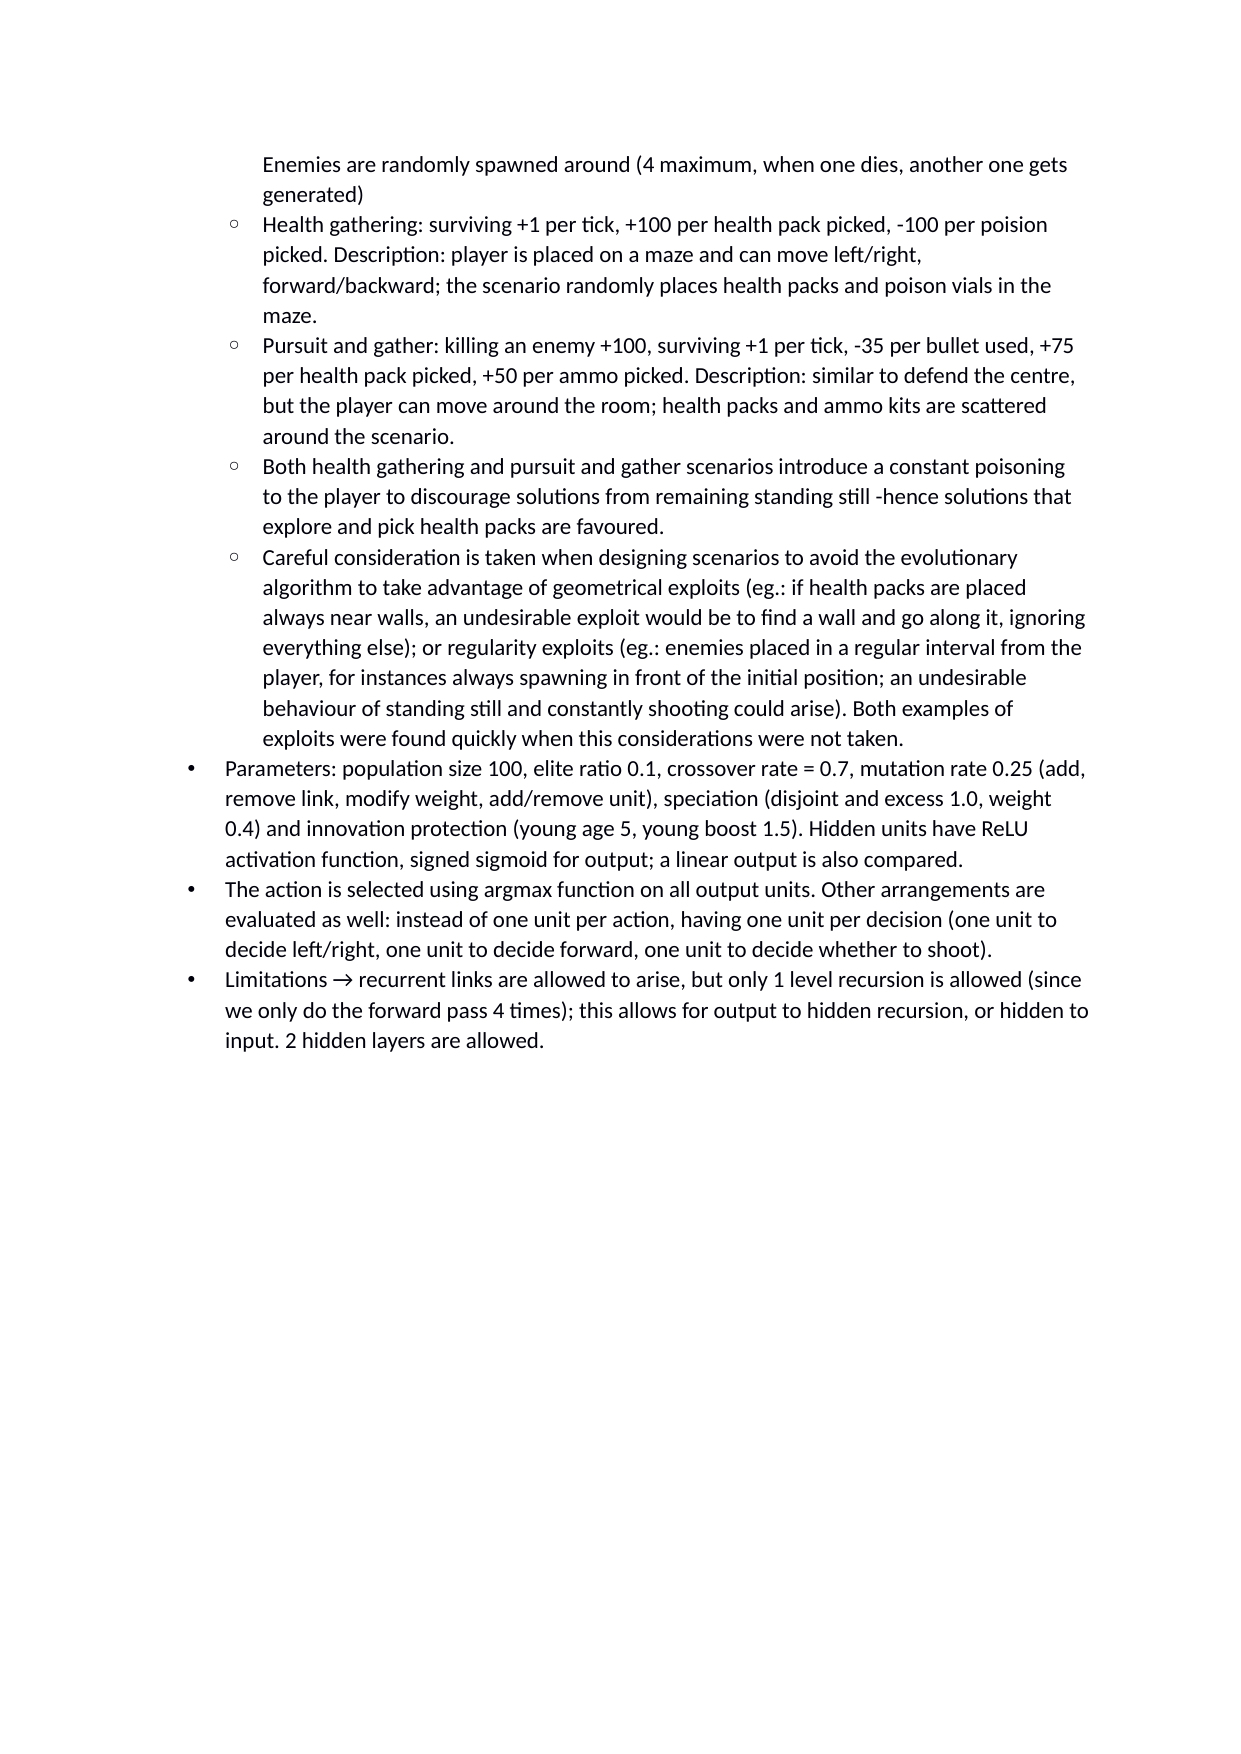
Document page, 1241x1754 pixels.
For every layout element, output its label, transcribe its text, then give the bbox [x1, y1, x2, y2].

list Limitations → recurrent links are allowed to arise, but only 1 level recursion is allowed (since we only do the forward pass 4 times); this allows for output to hidden recursion, or hidden to input. 2 hidden layers are allowed. [187, 966, 1090, 1054]
list Health gathering: surviving +1 per tick, +100 per health pack picked, -100 per poision picked. Description: player is placed on a maze and can move left/right, forward/backward; the scenario randomly places health packs and poison vials in the maze. [225, 210, 1090, 329]
list Both health gathering and pursuit and gather scenarios introduce a constant poisoning to the player to discourage solutions from remaining standing still -hence solutions that explore and pick health packs are favoured. [225, 452, 1090, 541]
list Enemies are randomly spawned around (4 maximum, when one dies, another one gets generated) [225, 150, 1090, 208]
list Careful consideration is taken when designing scenarios to avoid the evolutionary algorithm to take advantage of geometrical exploits (eg.: if health packs are placed always near walls, an undesirable exploit would be to find a wall and go along it, ignoring everything else); or regularity exploits (eg.: enemies placed in a regular interval from the player, for instances always spawning in front of the initial position; an undesirable behaviour of standing still and constantly shooting could arise). Both examples of exploits were found quickly when this considerations were not taken. [225, 543, 1090, 752]
list The action is selected using argmax function on all output units. Other arrangements are evaluated as well: instead of one unit per action, having one unit per decision (one unit to decide left/right, one unit to decide forward, one unit to decide whether to shoot). [187, 875, 1090, 963]
list Parameters: population size 100, elite ratio 0.1, crossover rate = 0.7, mutation rate 0.25 (add, remove link, modify weight, add/remove unit), speciation (disjoint and excess 1.0, weight 0.4) and innovation protection (young age 5, young boost 1.5). Hidden units have ReLU activation function, signed sigmoid for output; a linear output is also compared. [187, 754, 1090, 873]
list Pursuit and gather: killing an enemy +100, surviving +1 per tick, -35 per bullet used, +75 per health pack picked, +50 per ammo picked. Description: similar to defend the centre, but the player can move around the room; health packs and ammo kits are scattered around the scenario. [225, 331, 1090, 450]
